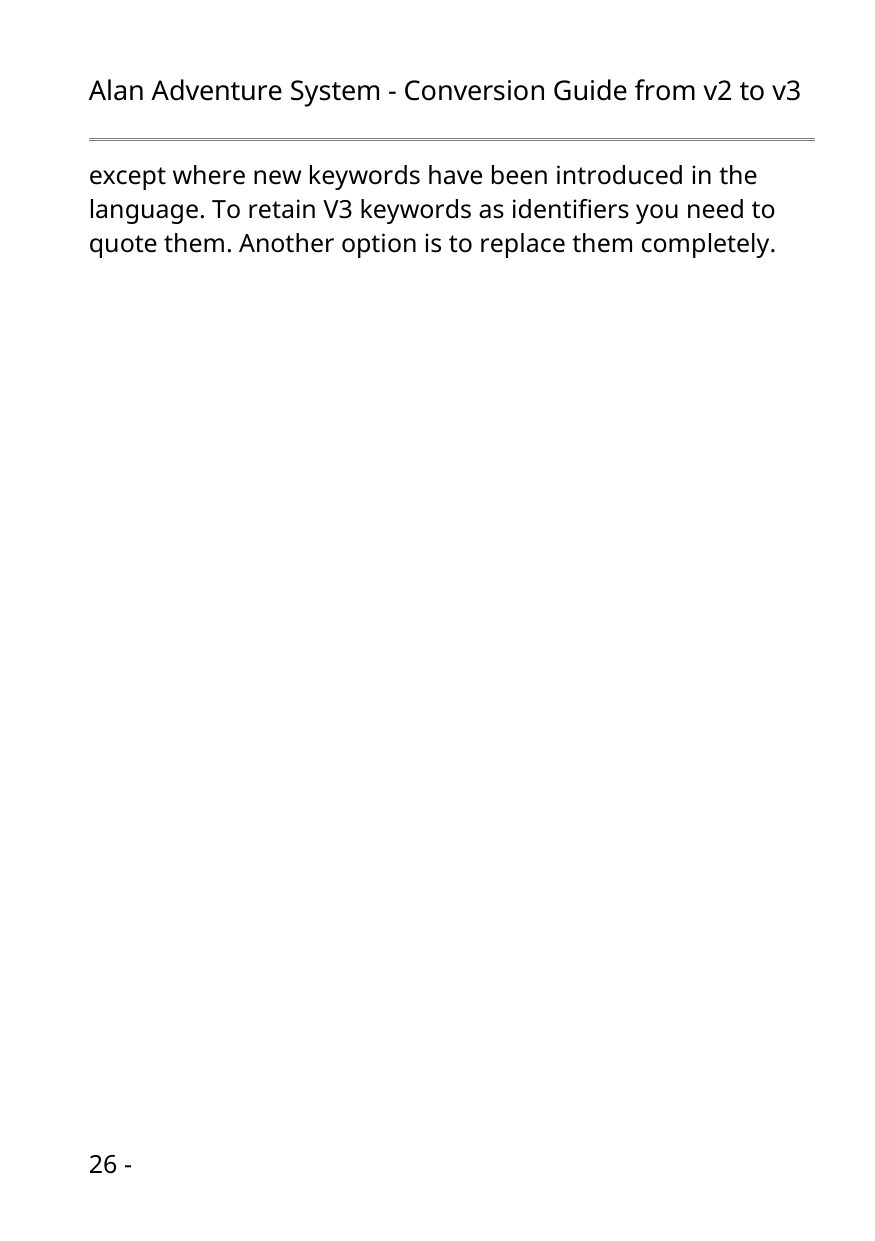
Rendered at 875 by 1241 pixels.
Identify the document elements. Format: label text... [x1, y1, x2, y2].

text except where new keywords have been introduced in the language. To retain V3 keywords as identifiers you need to quote them. Another option is to replace them completely. [88, 158, 815, 259]
